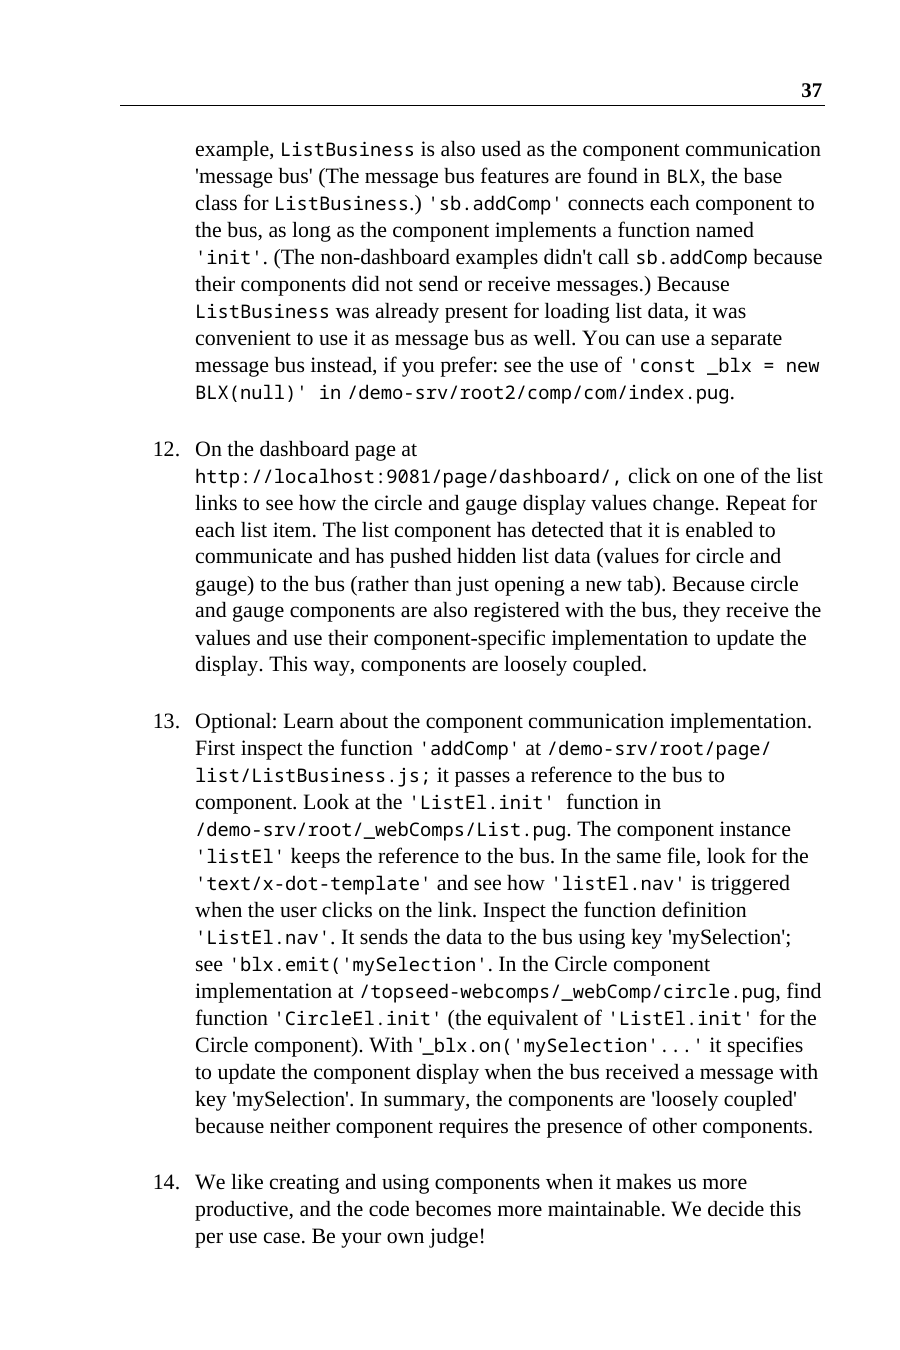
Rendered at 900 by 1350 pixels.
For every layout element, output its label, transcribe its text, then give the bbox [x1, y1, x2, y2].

list example, ListBusiness is also used as the component communication 'message bus' (The message bus features are found in BLX, the base class for ListBusiness.) 'sb.addComp' connects each component to the bus, as long as the component implements a function named 'init'. (The non-dashboard examples didn't call sb.addComp because their components did not send or receive messages.) Because ListBusiness was already present for loading list data, it was convenient to use it as message bus as well. You can use a separate message bus instead, if you prefer: see the use of 'const _blx = new BLX(null)' in /demo-srv/root2/comp/com/index.pug. [150, 135, 825, 405]
list On the dashboard page at http://localhost:9081/page/dashboard/, click on one of the list links to see how the circle and gauge display values change. Repeat for each list item. The list component has detected that it is enabled to communicate and has pushed hidden list data (values for circle and gauge) to the bus (rather than just opening a new tab). Because circle and gauge components are also registered with the bus, they receive the values and use their component-specific implementation to update the display. This way, components are loosely coupled. [150, 434, 825, 677]
list Optional: Learn about the component communication implementation. First inspect the function 'addComp' at /demo-srv/root/page/​list/​ListBusiness.js; it passes a reference to the bus to component. Look at the 'ListEl.init' function in /demo-srv/root/_webComps/List.pug. The component instance 'listEl' keeps the reference to the bus. In the same file, look for the 'text/x-dot-template' and see how 'listEl.nav' is triggered when the user clicks on the link. Inspect the function definition 'ListEl.nav'. It sends the data to the bus using key 'mySelection'; see 'blx.emit('mySelection'. In the Circle component implementation at /topseed-webcomps/_webComp/circle.pug, find function 'CircleEl.init' (the equivalent of 'ListEl.init' for the Circle component). With '_blx.on('mySelection'...' it specifies to update the component display when the bus received a message with key 'mySelection'. In summary, the components are 'loosely coupled' because neither component requires the presence of other components. [150, 707, 825, 1138]
list We like creating and using components when it makes us more productive, and the code becomes more maintainable. We decide this per use case. Be your own judge! [150, 1168, 825, 1249]
